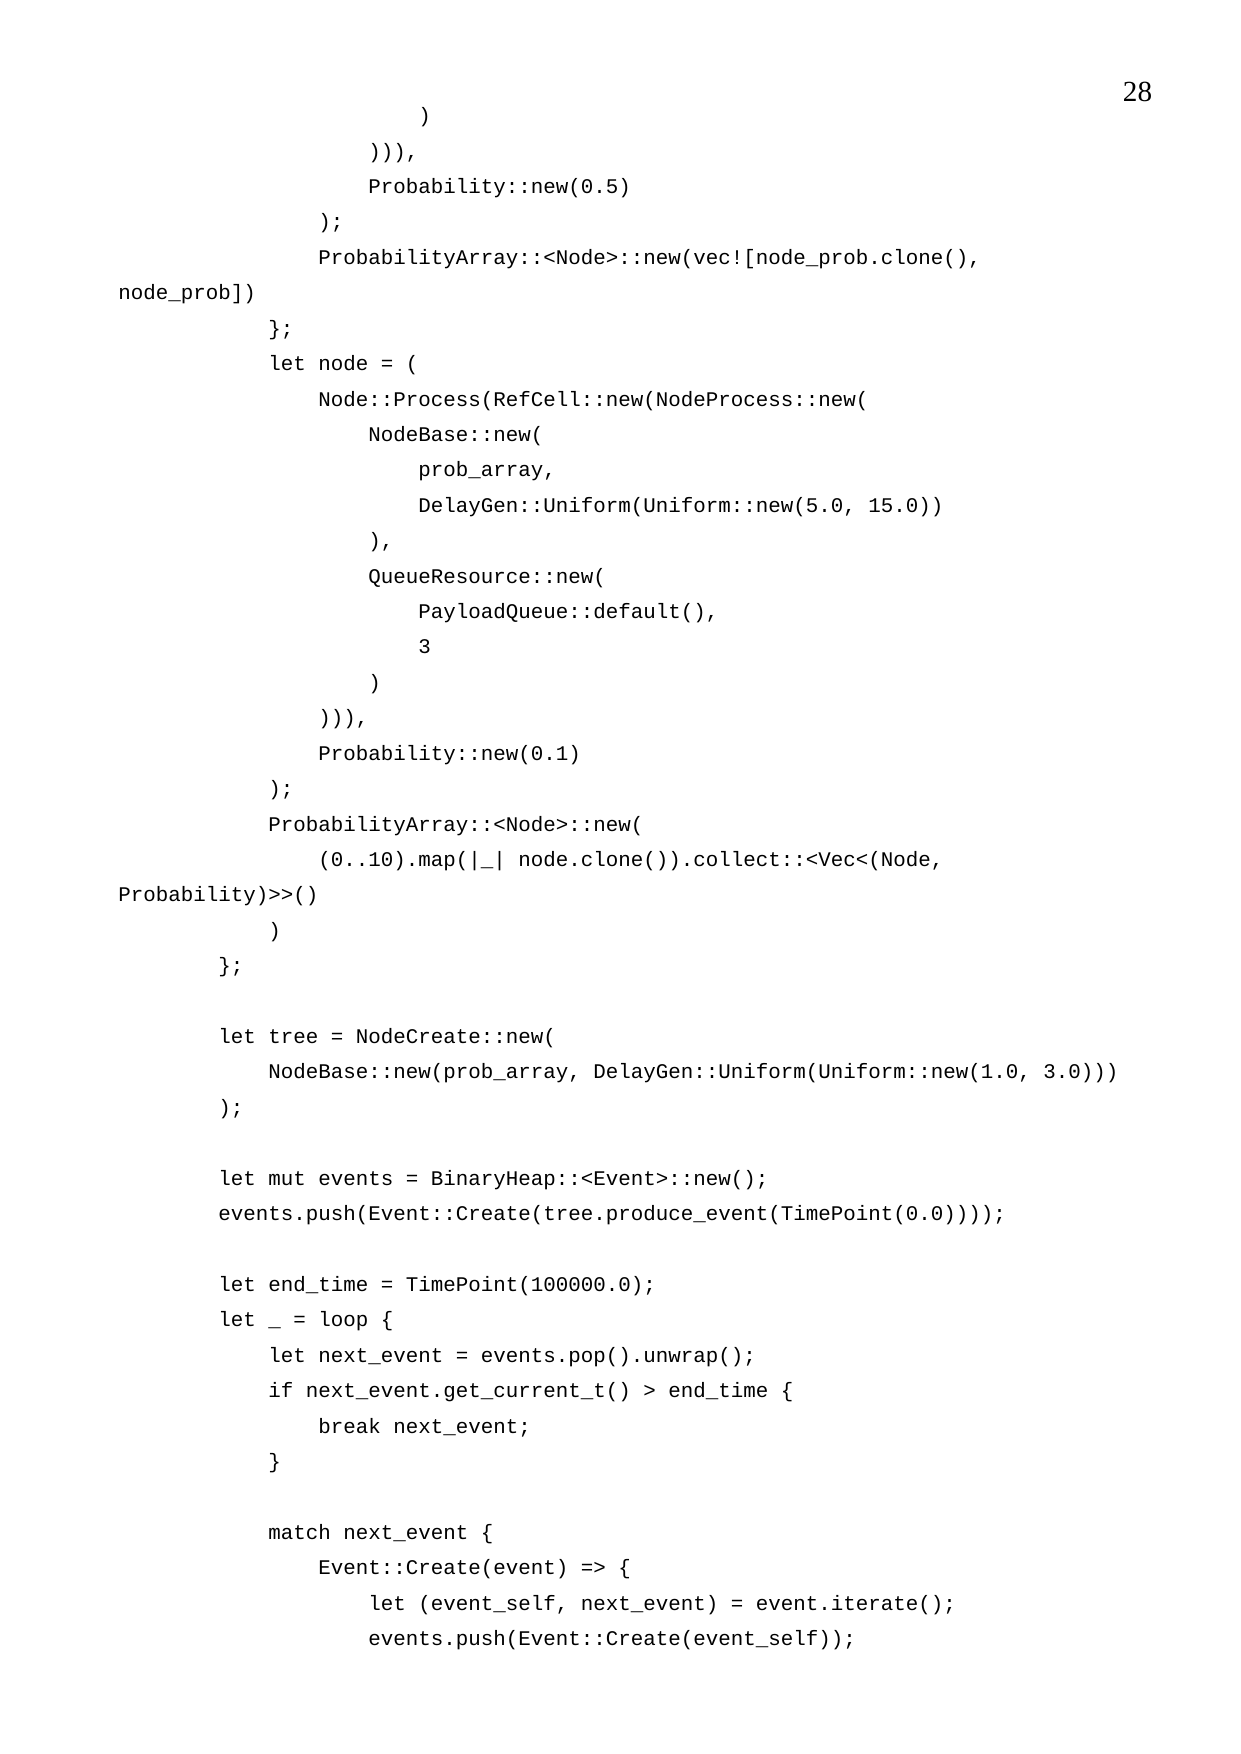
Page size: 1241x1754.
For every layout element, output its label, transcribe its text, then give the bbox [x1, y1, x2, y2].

text Probability::new(0.1) [118, 743, 1122, 766]
text NodeBase::new( [118, 424, 1122, 448]
text let _ = loop { [118, 1309, 1122, 1333]
text events.push(Event::Create(event_self)); [118, 1628, 1122, 1652]
text } [118, 1451, 1122, 1475]
text match next_event { [118, 1522, 1122, 1546]
text let mut events = BinaryHeap::<Event>::new(); [118, 1168, 1122, 1191]
text NodeBase::new(prob_array, DelayGen::Uniform(Uniform::new(1.0, 3.0))) [118, 1061, 1122, 1085]
text ); [118, 778, 1122, 802]
text ), [118, 530, 1122, 554]
text let node = ( [118, 353, 1122, 377]
text (0..10).map(|_| node.clone()).collect::<Vec<(Node, Probability)>>() [118, 849, 1122, 908]
text let next_event = events.pop().unwrap(); [118, 1345, 1122, 1368]
text ); [118, 1097, 1122, 1121]
text }; [118, 318, 1122, 341]
text }; [118, 955, 1122, 979]
text ) [118, 105, 1122, 129]
text ProbabilityArray::<Node>::new(vec![node_prob.clone(), node_prob]) [118, 247, 1122, 306]
text QueueResource::new( [118, 566, 1122, 589]
text ))), [118, 707, 1122, 731]
text prob_array, [118, 459, 1122, 483]
text events.push(Event::Create(tree.produce_event(TimePoint(0.0)))); [118, 1203, 1122, 1227]
text Probability::new(0.5) [118, 176, 1122, 200]
text Event::Create(event) => { [118, 1557, 1122, 1581]
text let tree = NodeCreate::new( [118, 1026, 1122, 1050]
text let (event_self, next_event) = event.iterate(); [118, 1593, 1122, 1616]
text if next_event.get_current_t() > end_time { [118, 1380, 1122, 1404]
text ProbabilityArray::<Node>::new( [118, 813, 1122, 837]
text ) [118, 920, 1122, 943]
text Node::Process(RefCell::new(NodeProcess::new( [118, 388, 1122, 412]
text ))), [118, 141, 1122, 164]
text break next_event; [118, 1416, 1122, 1439]
text 3 [118, 636, 1122, 660]
text let end_time = TimePoint(100000.0); [118, 1274, 1122, 1298]
text ); [118, 211, 1122, 235]
text ) [118, 672, 1122, 696]
text DelayGen::Uniform(Uniform::new(5.0, 15.0)) [118, 495, 1122, 518]
text PayloadQueue::default(), [118, 601, 1122, 625]
